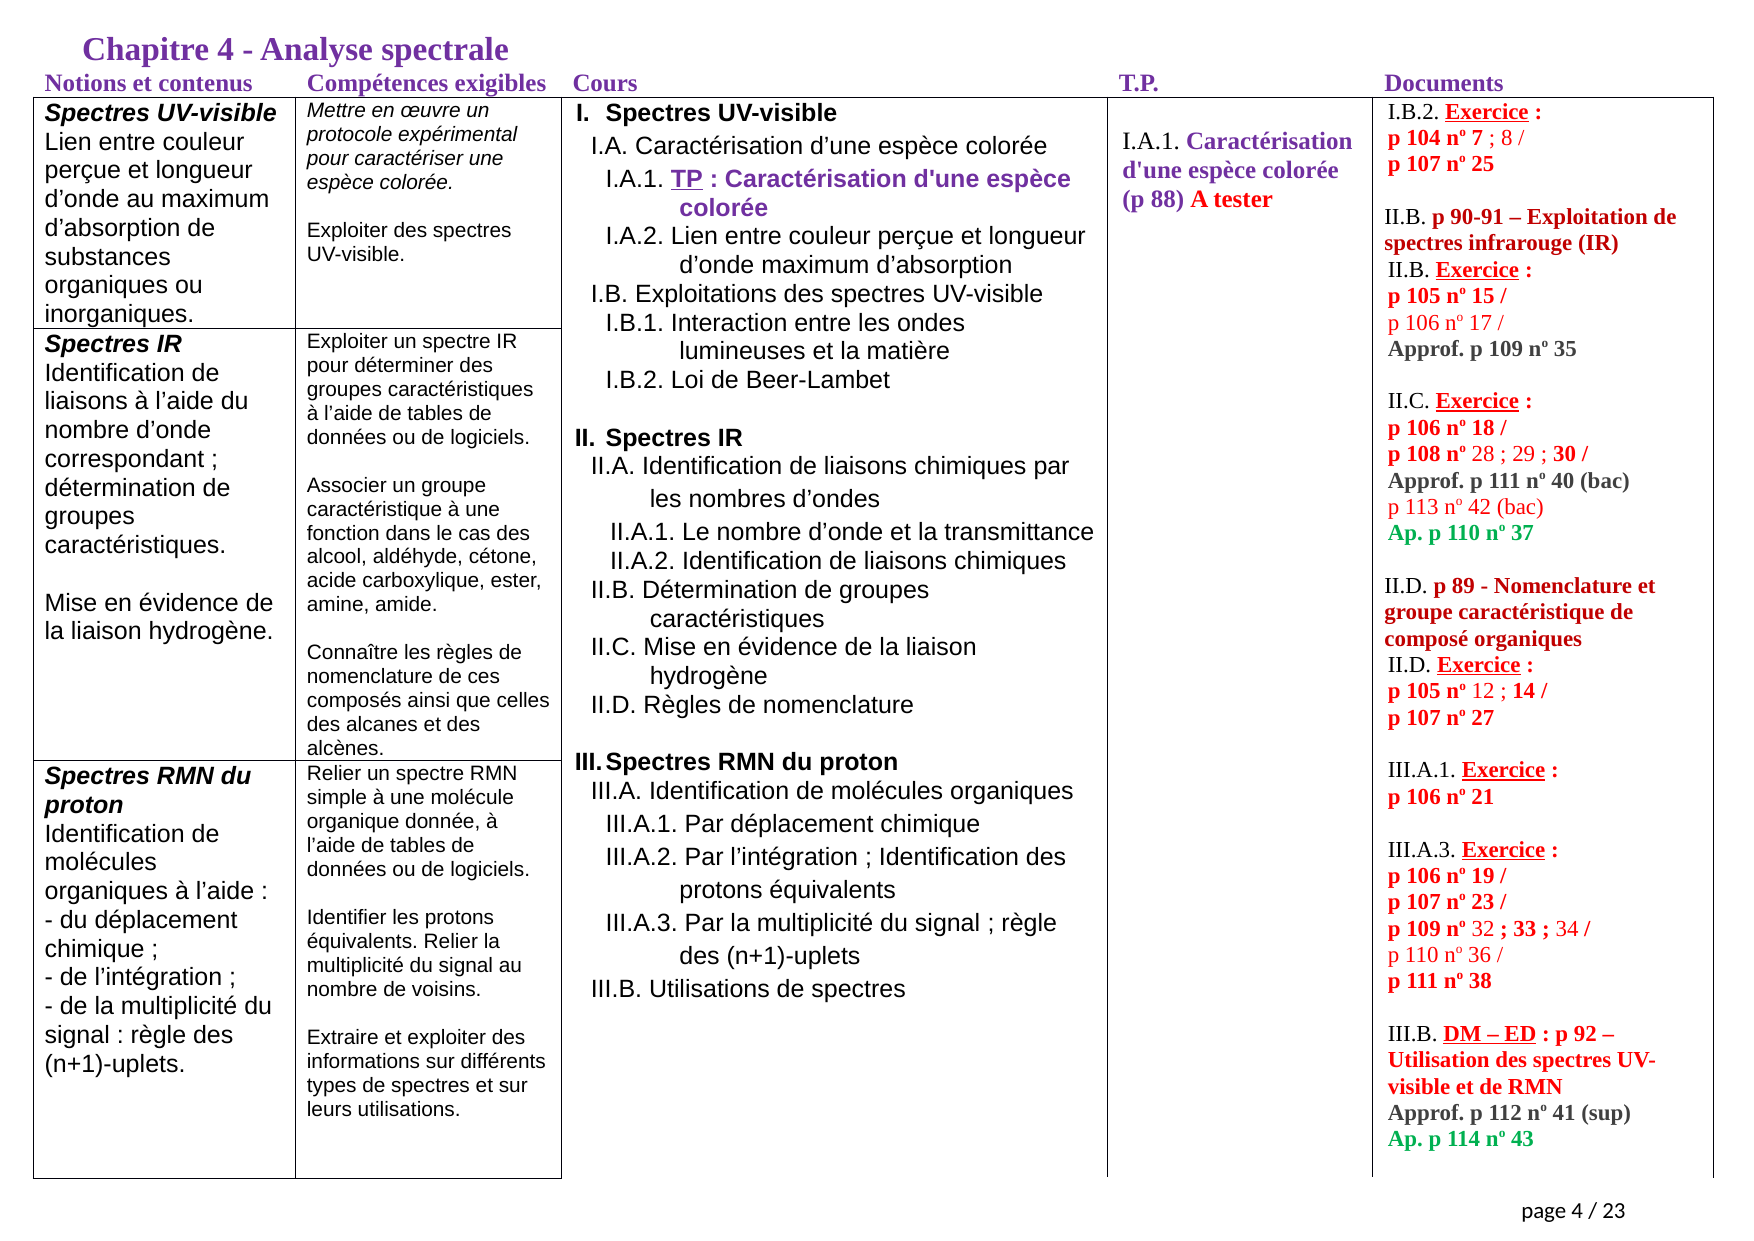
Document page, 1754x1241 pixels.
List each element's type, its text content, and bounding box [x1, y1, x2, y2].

table_cell Exploiter un spectre IR pour déterminer des groupes caractéristiques à l’aide de tables de données ou de logiciels. Associer un groupe caractéristique à une fonction dans le cas des alcool, aldéhyde, cétone, acide carboxylique, ester, amine, amide. Connaître les règles de nomenclature de ces composés ainsi que celles des alcanes et des alcènes. [296, 329, 561, 760]
table_header T.P. [1107, 68, 1373, 97]
table_header Compétences exigibles [295, 68, 561, 97]
table_cell Mettre en œuvre un protocole expérimental pour caractériser une espèce colorée. Exploiter des spectres UV-visible. [296, 98, 561, 328]
table_cell Spectres IR Identification de liaisons à l’aide du nombre d’onde correspondant ; détermination de groupes caractéristiques. Mise en évidence de la liaison hydrogène. [34, 329, 295, 760]
text Chapitre 4 - Analyse spectrale [82, 29, 1728, 68]
table_cell Spectres UV-visible Lien entre couleur perçue et longueur d’onde au maximum d’absorption de substances organiques ou inorganiques. [34, 98, 295, 328]
table_header Notions et contenus [33, 68, 295, 97]
table_cell I.A.1. Caractérisation d'une espèce colorée (p 88) A tester [1107, 98, 1373, 1178]
table_header Documents [1373, 68, 1713, 97]
table_cell Spectres RMN du proton Identification de molécules organiques à l’aide : - du déplacement chimique ; - de l’intégration ; - de la multiplicité du signal : règle des (n+1)-uplets. [34, 761, 295, 1178]
table_header Cours [561, 68, 1107, 97]
table_cell I.B.2. Exercice : p 104 no 7 ; 8 / p 107 no 25 II.B. p 90-91 – Exploitation de spectres infrarouge (IR) II.B. Exercice : p 105 no 15 / p 106 no 17 / Approf. p 109 no 35 II.C. Exercice : p 106 no 18 / p 108 no 28 ; 29 ; 30 / Approf. p 111 no 40 (bac) p 113 no 42 (bac) Ap. p 110 no 37 II.D. p 89 - Nomenclature et groupe caractéristique de composé organiques II.D. Exercice : p 105 no 12 ; 14 / p 107 no 27 III.A.1. Exercice : p 106 no 21 III.A.3. Exercice : p 106 no 19 / p 107 no 23 / p 109 no 32 ; 33 ; 34 / p 110 no 36 / p 111 no 38 III.B. DM – ED : p 92 – Utilisation des spectres UV-visible et de RMN Approf. p 112 no 41 (sup) Ap. p 114 no 43 [1373, 98, 1713, 1178]
table_cell Relier un spectre RMN simple à une molécule organique donnée, à l’aide de tables de données ou de logiciels. Identifier les protons équivalents. Relier la multiplicité du signal au nombre de voisins. Extraire et exploiter des informations sur différents types de spectres et sur leurs utilisations. [296, 761, 561, 1178]
table_cell Spectres UV-visible I.A. Caractérisation d’une espèce colorée I.A.1. TP : Caractérisation d'une espèce colorée I.A.2. Lien entre couleur perçue et longueur d’onde maximum d’absorption I.B. Exploitations des spectres UV-visible I.B.1. Interaction entre les ondes lumineuses et la matière I.B.2. Loi de Beer-Lambet Spectres IR II.A. Identification de liaisons chimiques par les nombres d’ondes II.A.1. Le nombre d’onde et la transmittance II.A.2. Identification de liaisons chimiques II.B. Détermination de groupes caractéristiques II.C. Mise en évidence de la liaison hydrogène II.D. Règles de nomenclature Spectres RMN du proton III.A. Identification de molécules organiques III.A.1. Par déplacement chimique III.A.2. Par l’intégration ; Identification des protons équivalents III.A.3. Par la multiplicité du signal ; règle des (n+1)-uplets III.B. Utilisations de spectres [562, 98, 1107, 1178]
